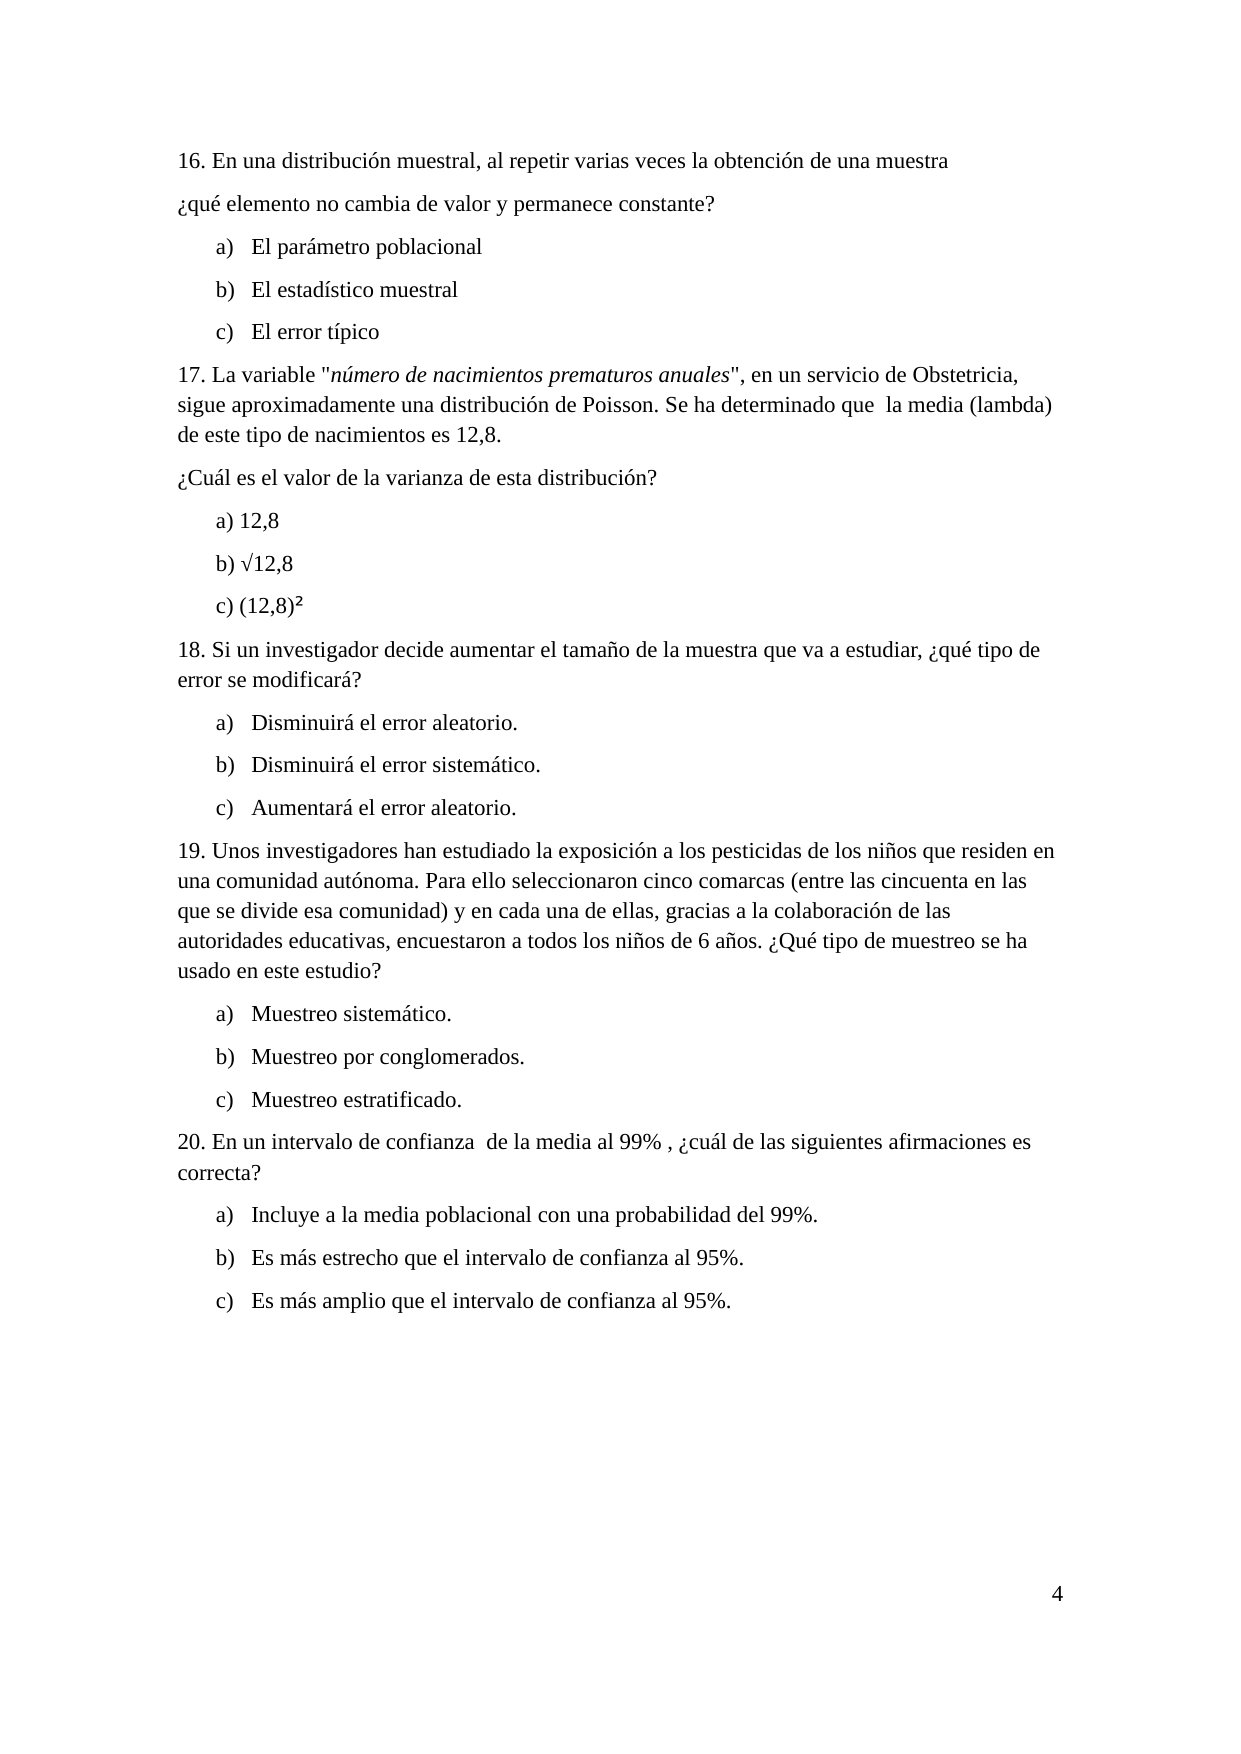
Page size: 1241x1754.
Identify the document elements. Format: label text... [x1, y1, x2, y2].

list El parámetro poblacional [207, 233, 1063, 259]
list El estadístico muestral [207, 276, 1063, 302]
list Muestreo por conglomerados. [207, 1043, 1063, 1069]
text ¿Cuál es el valor de la varianza de esta distribución? [177, 464, 1063, 491]
list Es más amplio que el intervalo de confianza al 95%. [207, 1287, 1063, 1313]
list Aumentará el error aleatorio. [207, 794, 1063, 820]
list El error típico [207, 318, 1063, 345]
list (12,8)² [207, 592, 1063, 619]
text 18. Si un investigador decide aumentar el tamaño de la muestra que va a estudiar, ¿qué tipo de error se modificará? [177, 636, 1063, 692]
list Disminuirá el error sistemático. [207, 751, 1063, 778]
list 12,8 [207, 507, 1063, 533]
list Disminuirá el error aleatorio. [207, 708, 1063, 735]
list Muestreo sistemático. [207, 1000, 1063, 1027]
list Incluye a la media poblacional con una probabilidad del 99%. [207, 1201, 1063, 1228]
list √12,8 [207, 550, 1063, 576]
list Es más estrecho que el intervalo de confianza al 95%. [207, 1244, 1063, 1270]
text 16. En una distribución muestral, al repetir varias veces la obtención de una muestra [177, 148, 1063, 174]
text 17. La variable "número de nacimientos prematuros anuales", en un servicio de Obstetricia, sigue aproximadamente una distribución de Poisson. Se ha determinado que la media (lambda) de este tipo de nacimientos es 12,8. [177, 361, 1063, 448]
text 20. En un intervalo de confianza de la media al 99% , ¿cuál de las siguientes afirmaciones es correcta? [177, 1128, 1063, 1185]
list Muestreo estratificado. [207, 1086, 1063, 1112]
text 19. Unos investigadores han estudiado la exposición a los pesticidas de los niños que residen en una comunidad autónoma. Para ello seleccionaron cinco comarcas (entre las cincuenta en las que se divide esa comunidad) y en cada una de ellas, gracias a la colaboración de las autoridades educativas, encuestaron a todos los niños de 6 años. ¿Qué tipo de muestreo se ha usado en este estudio? [177, 837, 1063, 984]
text ¿qué elemento no cambia de valor y permanece constante? [177, 190, 1063, 217]
